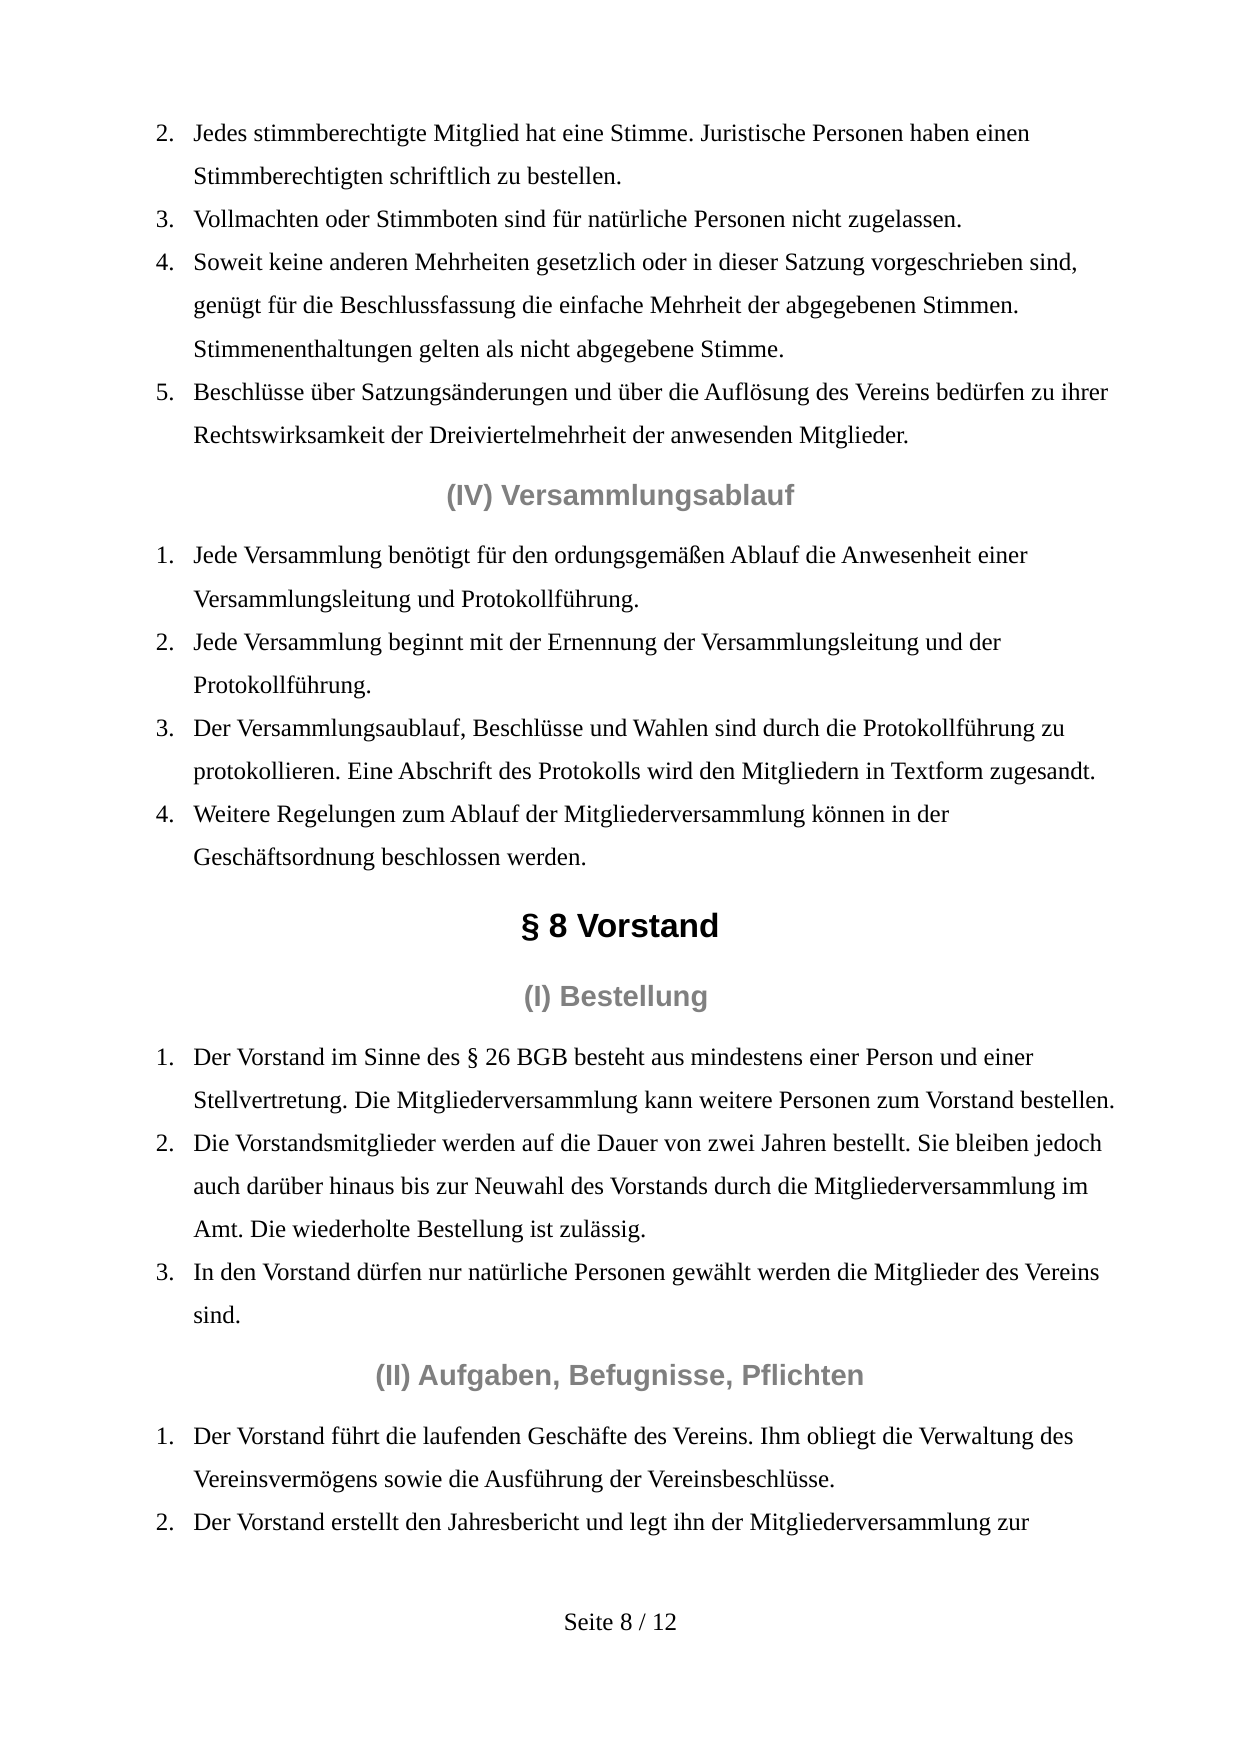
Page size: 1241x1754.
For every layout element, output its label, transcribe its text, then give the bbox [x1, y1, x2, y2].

list In den Vorstand dürfen nur natürliche Personen gewählt werden die Mitglieder des Vereins sind. [156, 1257, 1122, 1329]
list Die Vorstandsmitglieder werden auf die Dauer von zwei Jahren bestellt. Sie bleiben jedoch auch darüber hinaus bis zur Neuwahl des Vorstands durch die Mitgliederversammlung im Amt. Die wiederholte Bestellung ist zulässig. [156, 1128, 1122, 1243]
subtitle (IV) Versammlungsablauf [118, 478, 1122, 511]
list Jede Versammlung benötigt für den ordungsgemäßen Ablauf die Anwesenheit einer Versammlungsleitung und Protokollführung. [156, 541, 1122, 612]
list Jede Versammlung beginnt mit der Ernennung der Versammlungsleitung und der Protokollführung. [156, 627, 1122, 699]
list Der Vorstand im Sinne des § 26 BGB besteht aus mindestens einer Person und einer Stellvertretung. Die Mitgliederversammlung kann weitere Personen zum Vorstand bestellen. [156, 1042, 1122, 1113]
list Weitere Regelungen zum Ablauf der Mitgliederversammlung können in der Geschäftsordnung beschlossen werden. [156, 799, 1122, 871]
subtitle (I) Bestellung [118, 979, 1122, 1012]
list Der Vorstand erstellt den Jahresbericht und legt ihn der Mitgliederversammlung zur [156, 1507, 1122, 1536]
subtitle § 8 Vorstand [118, 906, 1122, 945]
list Beschlüsse über Satzungsänderungen und über die Auflösung des Vereins bedürfen zu ihrer Rechtswirksamkeit der Dreiviertelmehrheit der anwesenden Mitglieder. [156, 377, 1122, 449]
list Soweit keine anderen Mehrheiten gesetzlich oder in dieser Satzung vorgeschrieben sind, genügt für die Beschlussfassung die einfache Mehrheit der abgegebenen Stimmen. Stimmenenthaltungen gelten als nicht abgegebene Stimme. [156, 247, 1122, 362]
list Der Vorstand führt die laufenden Geschäfte des Vereins. Ihm obliegt die Verwaltung des Vereinsvermögens sowie die Ausführung der Vereinsbeschlüsse. [156, 1421, 1122, 1493]
list Vollmachten oder Stimmboten sind für natürliche Personen nicht zugelassen. [156, 204, 1122, 233]
list Jedes stimmberechtigte Mitglied hat eine Stimme. Juristische Personen haben einen Stimmberechtigten schriftlich zu bestellen. [156, 118, 1122, 190]
subtitle (II) Aufgaben, Befugnisse, Pflichten [118, 1358, 1122, 1392]
list Der Versammlungsaublauf, Beschlüsse und Wahlen sind durch die Protokollführung zu protokollieren. Eine Abschrift des Protokolls wird den Mitgliedern in Textform zugesandt. [156, 713, 1122, 785]
